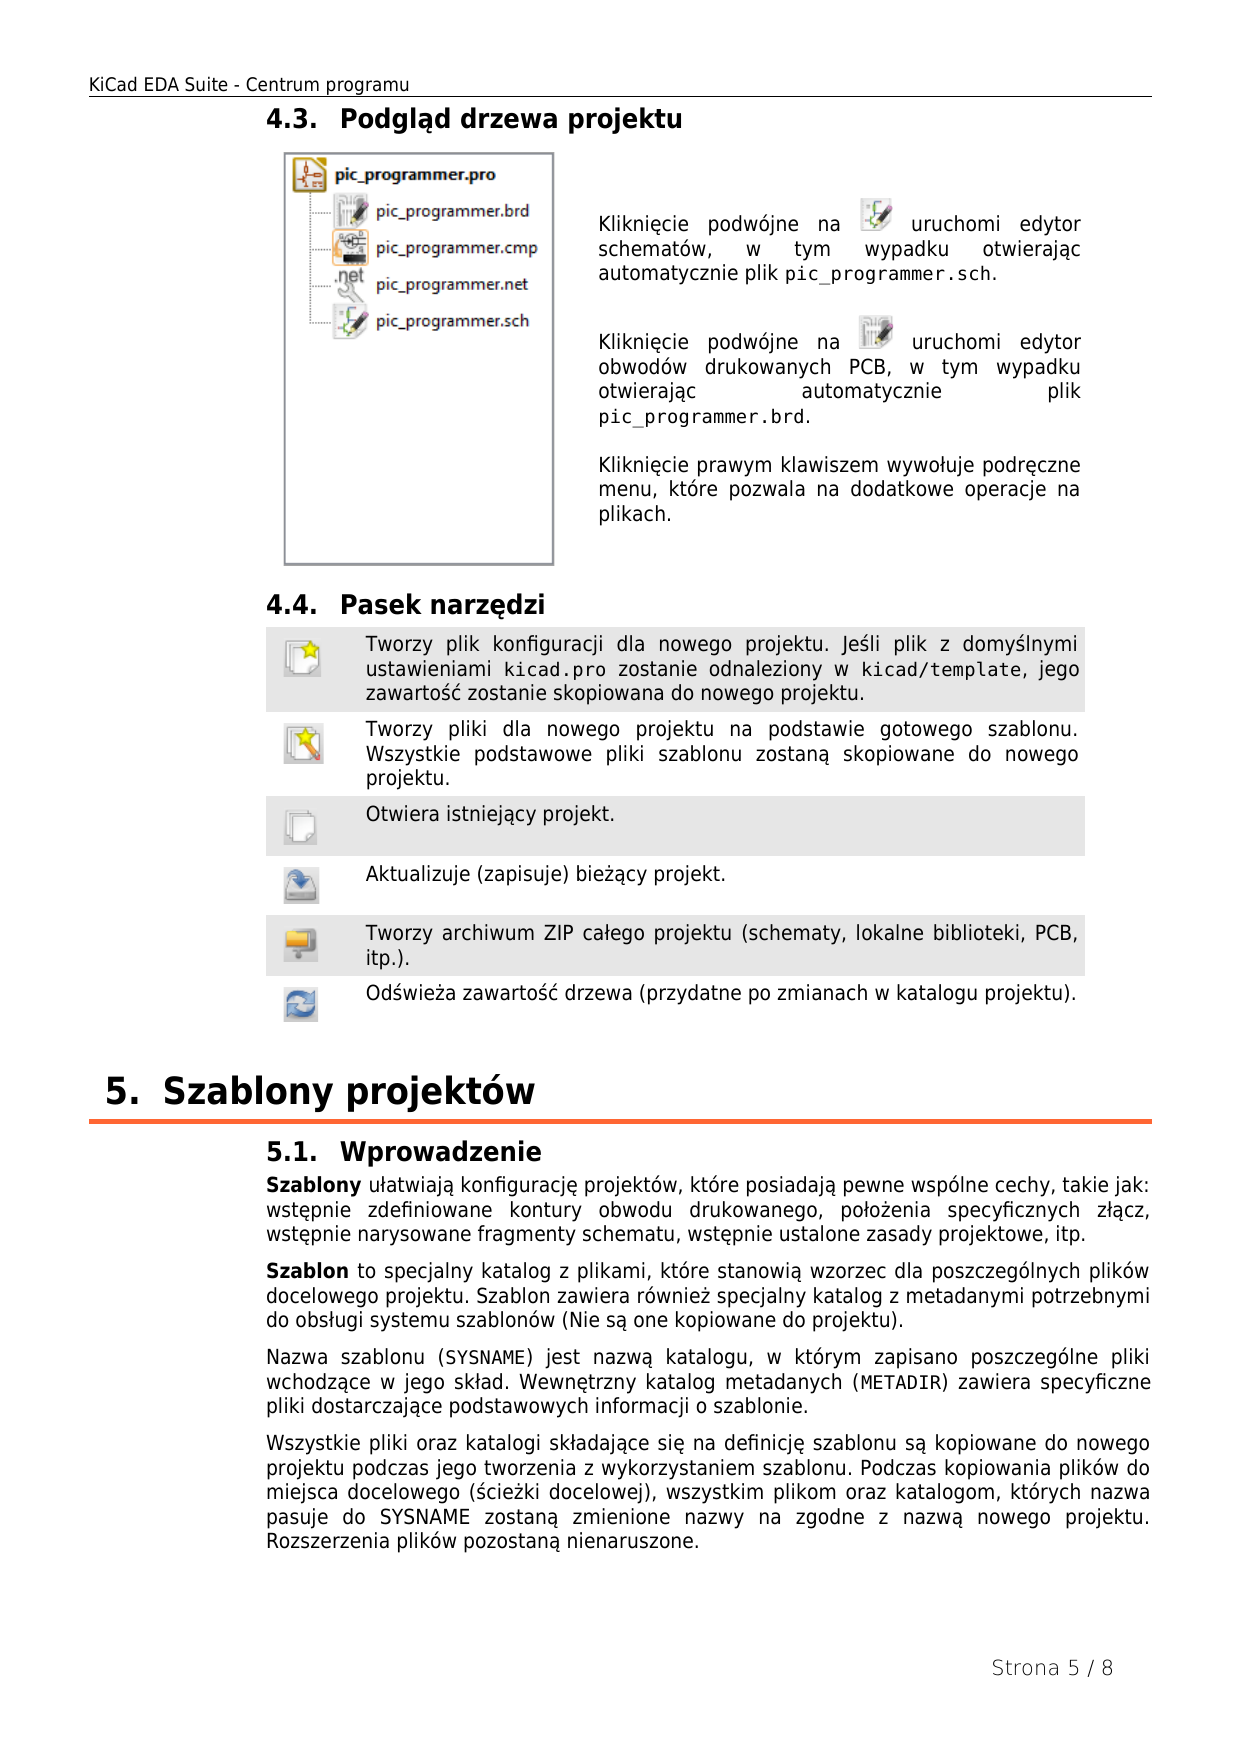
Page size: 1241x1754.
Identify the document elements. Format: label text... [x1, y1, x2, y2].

picture [283, 867, 320, 904]
table_cell [266, 915, 348, 976]
text Nazwa szablonu (SYSNAME) jest nazwą katalogu, w którym zapisano poszczególne pliki wchodzące w jego skład. Wewnętrzny katalog metadanych (METADIR) zawiera specyficzne pliki dostarczające podstawowych informacji o szablonie. [266, 1345, 1152, 1419]
table_header [266, 627, 348, 712]
table_cell [266, 976, 348, 1034]
picture [860, 198, 893, 231]
subtitle Pasek narzędzi [266, 589, 1152, 621]
table_cell Otwiera istniejący projekt. [348, 796, 1085, 856]
picture [283, 926, 319, 962]
picture [283, 808, 318, 845]
subtitle Podgląd drzewa projektu [266, 103, 1152, 135]
subtitle Szablony projektów [88, 1063, 1152, 1124]
table_header [266, 141, 581, 577]
table_cell [266, 712, 348, 796]
text Szablony ułatwiają konfigurację projektów, które posiadają pewne wspólne cechy, takie jak: wstępnie zdefiniowane kontury obwodu drukowanego, położenia specyficznych złącz, wstępnie narysowane fragmenty schematu, wstępnie ustalone zasady projektowe, itp. [266, 1173, 1152, 1247]
table_cell [266, 796, 348, 856]
picture [283, 987, 319, 1022]
picture [283, 723, 324, 764]
text Wszystkie pliki oraz katalogi składające się na definicję szablonu są kopiowane do nowego projektu podczas jego tworzenia z wykorzystaniem szablonu. Podczas kopiowania plików do miejsca docelowego (ścieżki docelowej), wszystkim plikom oraz katalogom, których nazwa pasuje do SYSNAME zostaną zmienione nazwy na zgodne z nazwą nowego projektu. Rozszerzenia plików pozostaną nienaruszone. [266, 1431, 1152, 1554]
text Szablon to specjalny katalog z plikami, które stanowią wzorzec dla poszczególnych plików docelowego projektu. Szablon zawiera również specjalny katalog z metadanymi potrzebnymi do obsługi systemu szablonów (Nie są one kopiowane do projektu). [266, 1259, 1152, 1333]
picture [283, 638, 322, 677]
table_header Kliknięcie podwójne na uruchomi edytor schematów, w tym wypadku otwierając automatycznie plik pic_programmer.sch. Kliknięcie podwójne na uruchomi edytor obwodów drukowanych PCB, w tym wypadku otwierając automatycznie plik pic_programmer.brd. Kliknięcie prawym klawiszem wywołuje podręczne menu, które pozwala na dodatkowe operacje na plikach. [581, 141, 1087, 577]
table_cell Aktualizuje (zapisuje) bieżący projekt. [348, 856, 1085, 915]
table_cell Tworzy pliki dla nowego projektu na podstawie gotowego szablonu. Wszystkie podstawowe pliki szablonu zostaną skopiowane do nowego projektu. [348, 712, 1085, 796]
table_header Tworzy plik konfiguracji dla nowego projektu. Jeśli plik z domyślnymi ustawieniami kicad.pro zostanie odnaleziony w kicad/template, jego zawartość zostanie skopiowana do nowego projektu. [348, 627, 1085, 712]
picture [283, 152, 555, 566]
subtitle Wprowadzenie [266, 1136, 1152, 1167]
table_cell Tworzy archiwum ZIP całego projektu (schematy, lokalne biblioteki, PCB, itp.). [348, 915, 1085, 976]
table_cell [266, 856, 348, 915]
table_cell Odświeża zawartość drzewa (przydatne po zmianach w katalogu projektu). [348, 976, 1085, 1034]
picture [858, 315, 894, 349]
